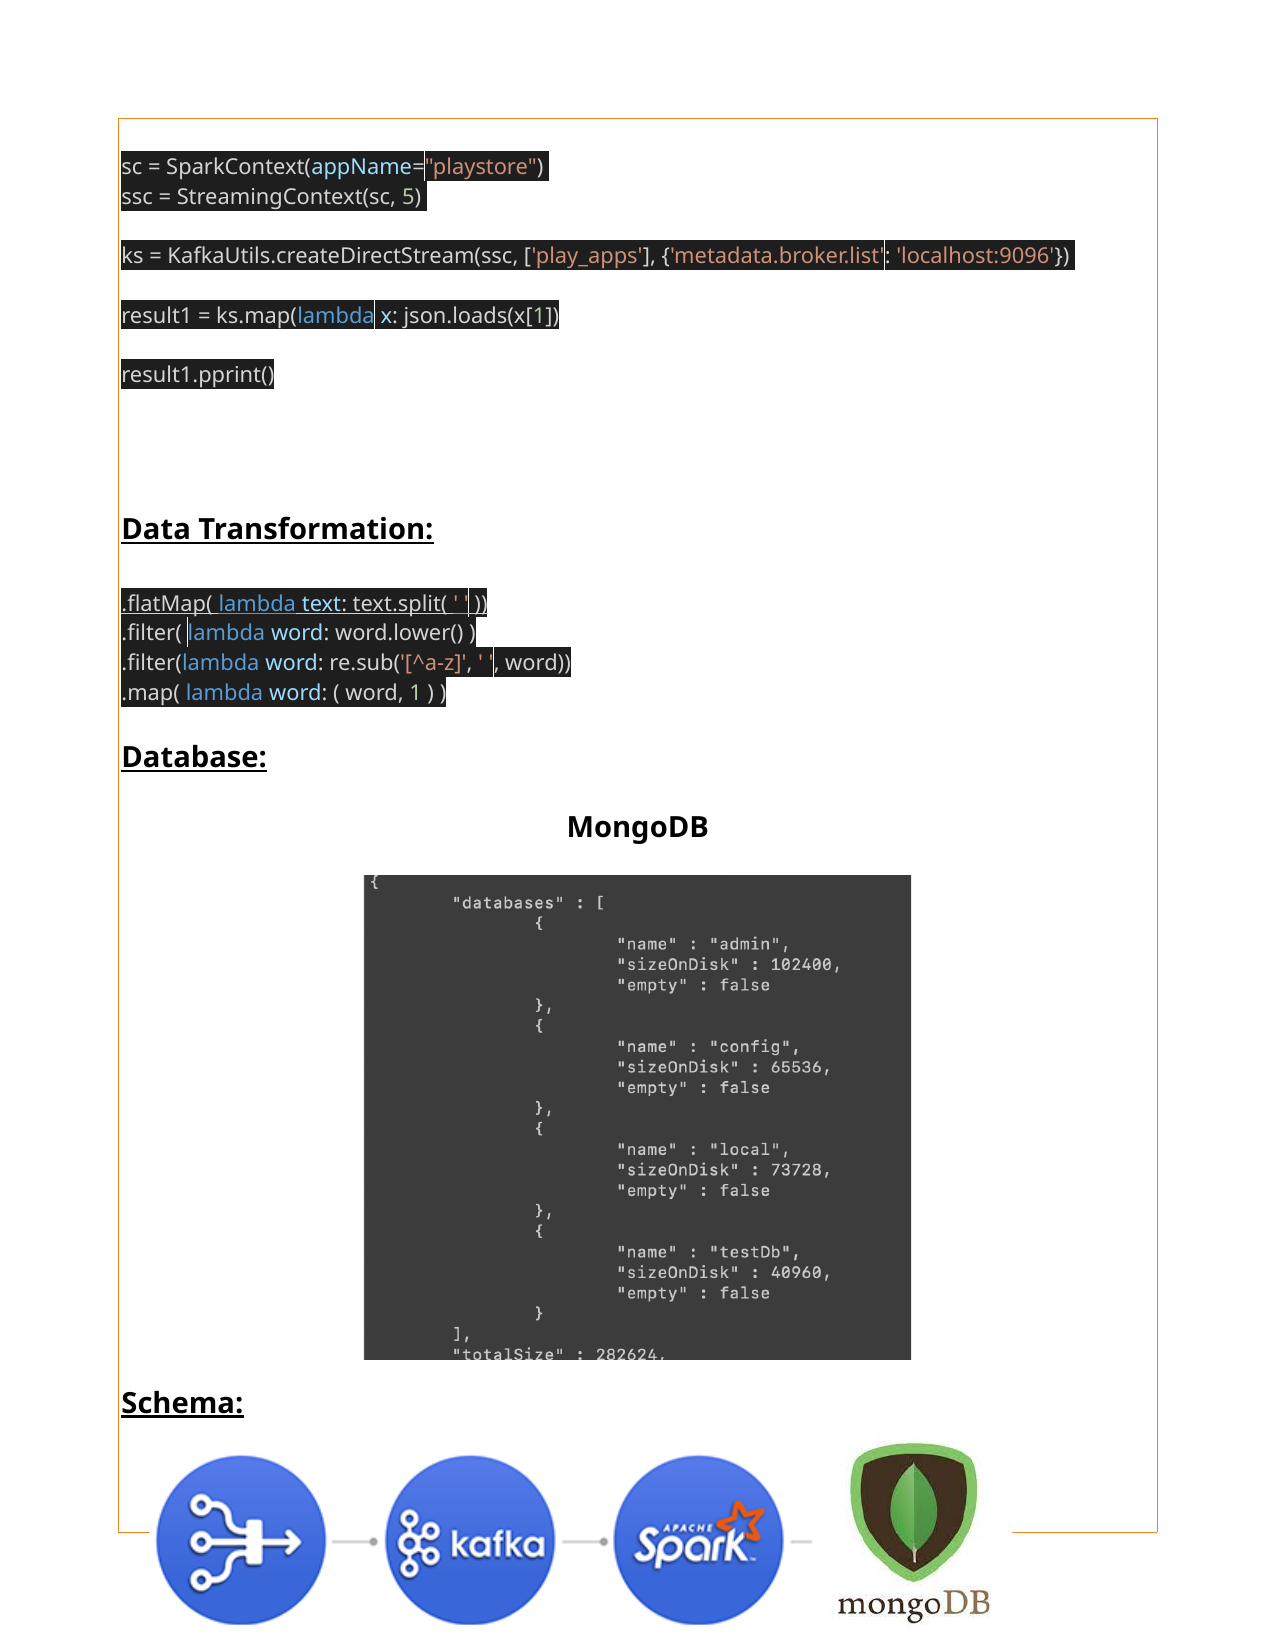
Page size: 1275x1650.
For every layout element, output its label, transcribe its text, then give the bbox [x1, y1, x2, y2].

text MongoDB [121, 806, 1154, 846]
text result1.pprint() [121, 359, 1154, 389]
text .filter( lambda word: word.lower() ) [121, 617, 1154, 647]
text .filter(lambda word: re.sub('[^a-z]', ' ', word)) [121, 647, 1154, 677]
picture [149, 1417, 1013, 1650]
text sc = SparkContext(appName="playstore") [121, 151, 1154, 181]
text Data Transformation: [121, 508, 1154, 548]
text Database: [121, 736, 1154, 776]
picture [363, 875, 912, 1360]
text result1 = ks.map(lambda x: json.loads(x[1]) [121, 300, 1154, 329]
text .map( lambda word: ( word, 1 ) ) [121, 677, 1154, 707]
text Schema: [121, 1382, 1154, 1422]
text .flatMap( lambda text: text.split( ' ' )) [121, 587, 1154, 617]
text ks = KafkaUtils.createDirectStream(ssc, ['play_apps'], {'metadata.broker.list': 'localhost:9096'}) [121, 240, 1154, 270]
text ssc = StreamingContext(sc, 5) [121, 181, 1154, 211]
